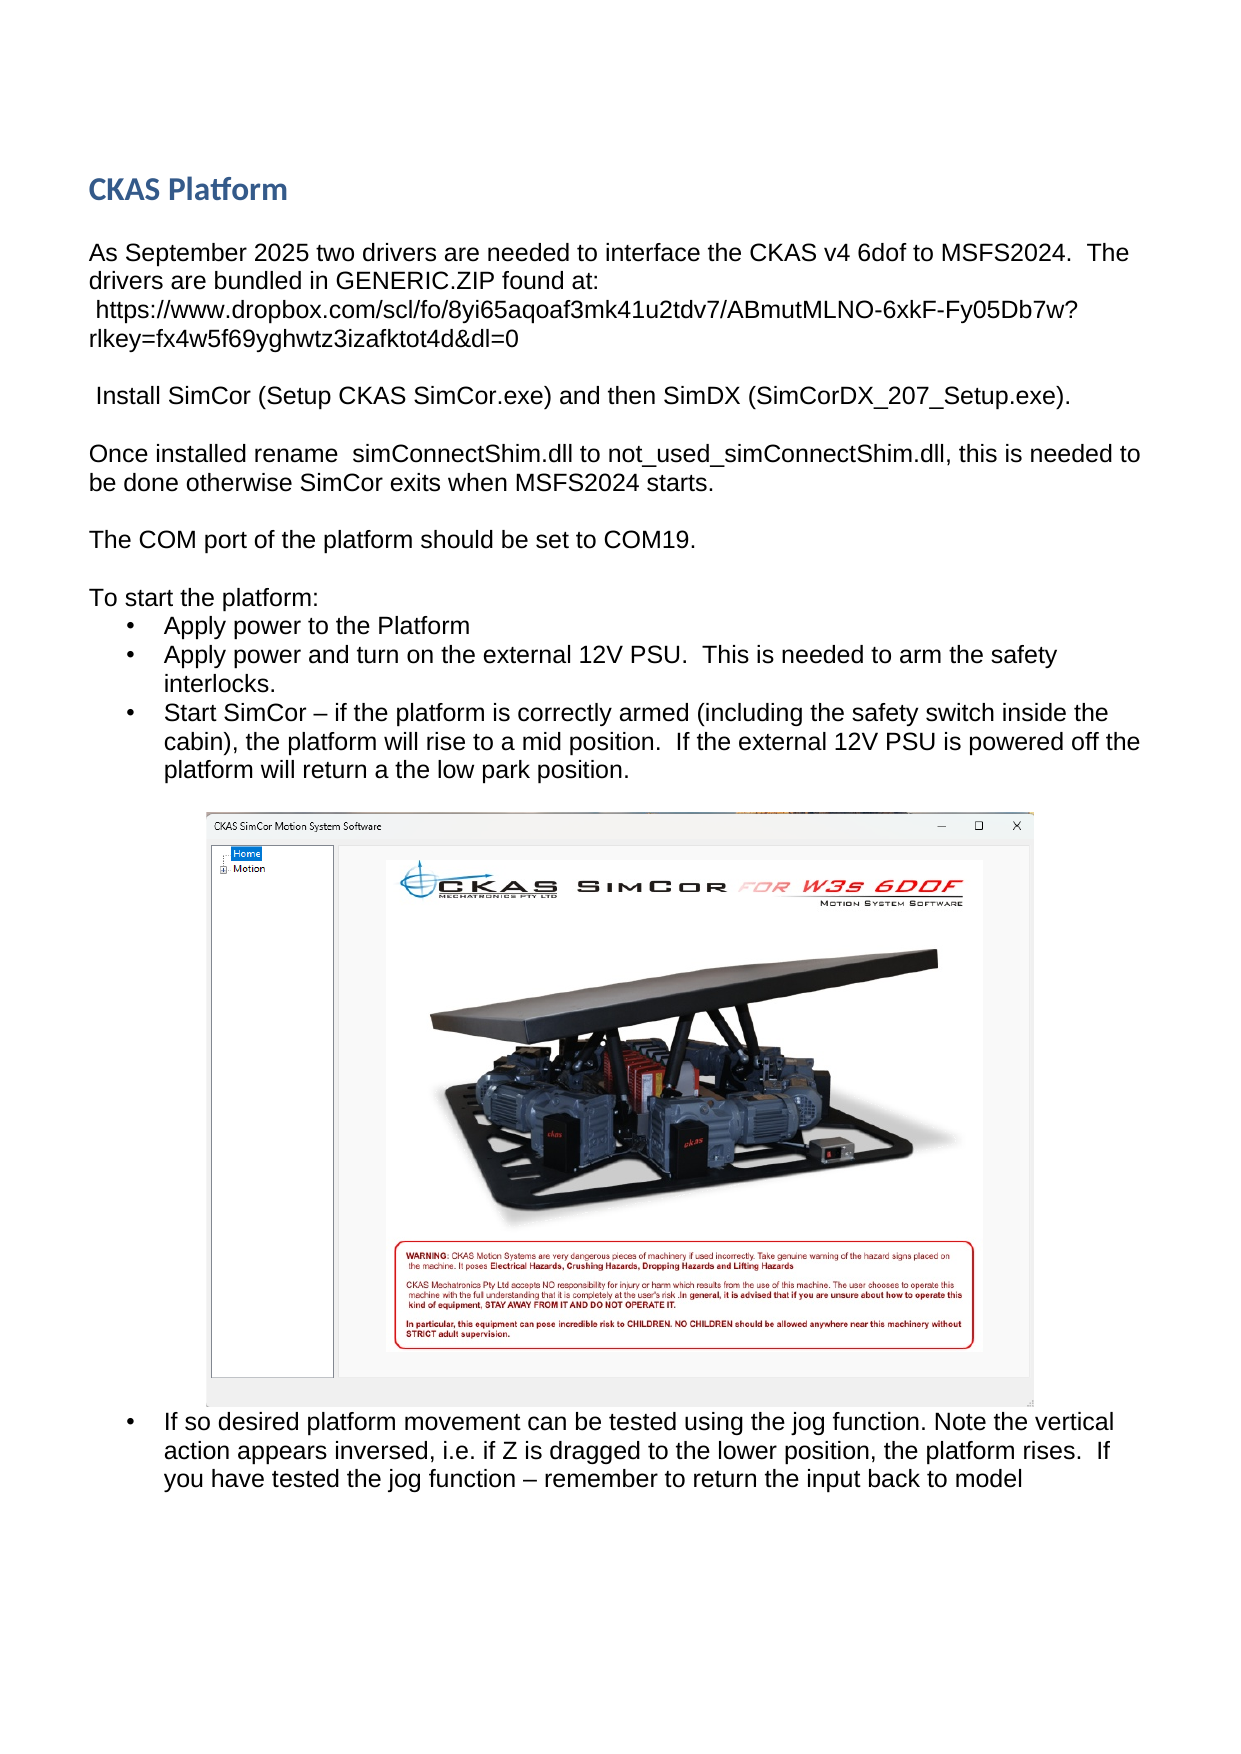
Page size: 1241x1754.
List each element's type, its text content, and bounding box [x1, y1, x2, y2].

text Install SimCor (Setup CKAS SimCor.exe) and then SimDX (SimCorDX_207_Setup.exe). [88, 381, 1152, 410]
text Once installed rename simConnectShim.dll to not_used_simConnectShim.dll, this is needed to be done otherwise SimCor exits when MSFS2024 starts. [88, 439, 1152, 496]
picture [206, 812, 1034, 1407]
text To start the platform: [88, 583, 1152, 611]
text The COM port of the platform should be set to COM19. [88, 525, 1152, 554]
text https://www.dropbox.com/scl/fo/8yi65aqoaf3mk41u2tdv7/ABmutMLNO-6xkF-Fy05Db7w?rlkey=fx4w5f69yghwtz3izafktot4d&dl=0 [88, 295, 1152, 353]
text As September 2025 two drivers are needed to interface the CKAS v4 6dof to MSFS2024. The drivers are bundled in GENERIC.ZIP found at: [88, 238, 1152, 295]
list Apply power to the Platform [126, 611, 1152, 640]
subtitle CKAS Platform [88, 168, 1152, 209]
list Start SimCor – if the platform is correctly armed (including the safety switch inside the cabin), the platform will rise to a mid position. If the external 12V PSU is powered off the platform will return a the low park position. [126, 698, 1152, 784]
list If so desired platform movement can be tested using the jog function. Note the vertical action appears inversed, i.e. if Z is dragged to the lower position, the platform rises. If you have tested the jog function – remember to return the input back to model [126, 1186, 1152, 1493]
list Apply power and turn on the external 12V PSU. This is needed to arm the safety interlocks. [126, 640, 1152, 698]
